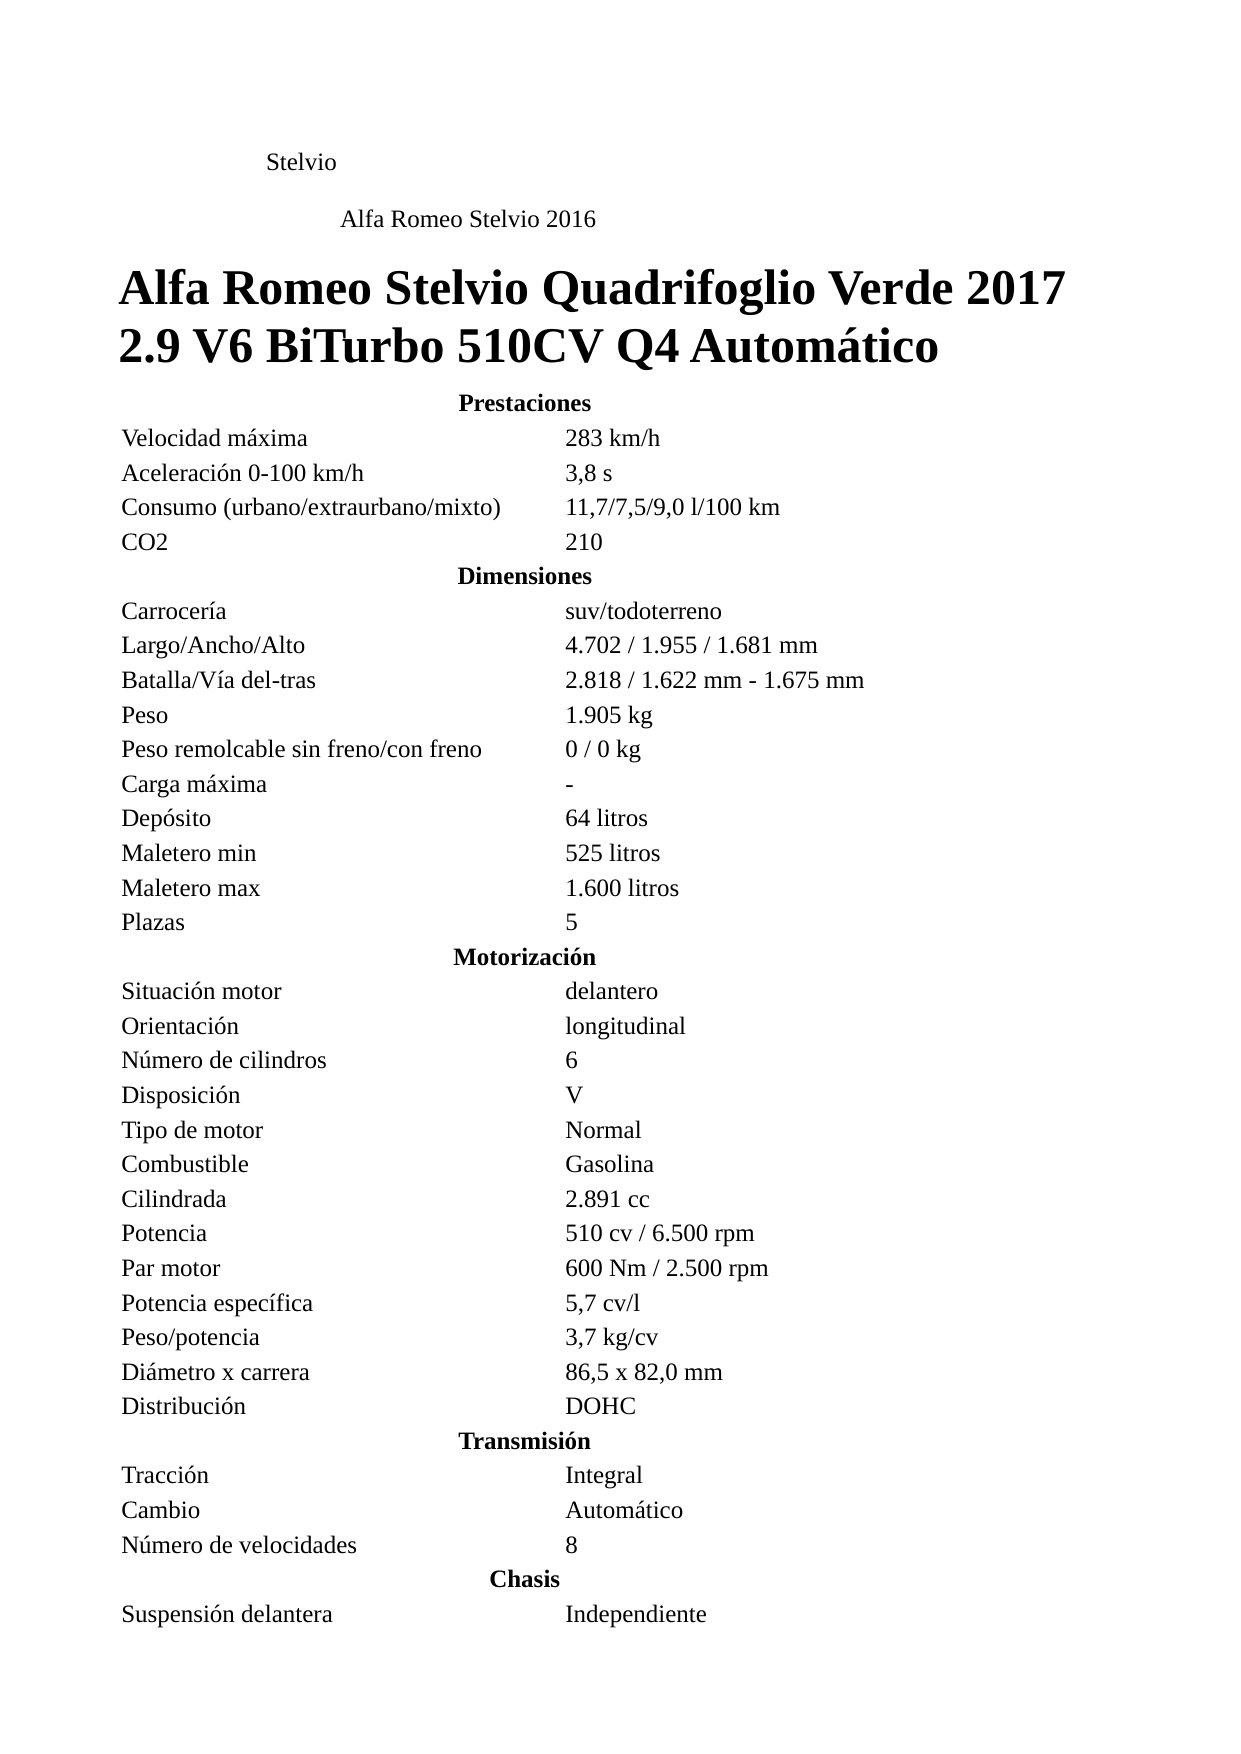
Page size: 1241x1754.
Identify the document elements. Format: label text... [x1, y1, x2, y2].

table_cell 525 litros [562, 835, 931, 870]
table_cell Número de velocidades [118, 1527, 562, 1561]
table_cell 5 [562, 904, 931, 939]
table_cell Tipo de motor [118, 1112, 562, 1146]
table_cell delantero [562, 974, 931, 1008]
subtitle Alfa Romeo Stelvio Quadrifoglio Verde 2017 2.9 V6 BiTurbo 510CV Q4 Automático [118, 258, 1122, 373]
table_cell Peso/potencia [118, 1319, 562, 1354]
table_cell Velocidad máxima [118, 420, 562, 455]
table_cell 0 / 0 kg [562, 731, 931, 766]
table_cell Gasolina [562, 1146, 931, 1181]
table_cell 2.891 cc [562, 1181, 931, 1216]
table_cell suv/todoterreno [562, 593, 931, 628]
table_cell Automático [562, 1492, 931, 1527]
table_cell Combustible [118, 1146, 562, 1181]
table_cell Potencia específica [118, 1285, 562, 1319]
table_cell Carrocería [118, 593, 562, 628]
table_cell 2.818 / 1.622 mm - 1.675 mm [562, 662, 931, 697]
table_cell Transmisión [118, 1423, 931, 1458]
table_cell Diámetro x carrera [118, 1354, 562, 1388]
table_cell 3,7 kg/cv [562, 1319, 931, 1354]
table_cell 1.600 litros [562, 870, 931, 904]
table_cell Potencia [118, 1216, 562, 1250]
table_cell Consumo (urbano/extraurbano/mixto) [118, 489, 562, 524]
table_cell 600 Nm / 2.500 rpm [562, 1250, 931, 1285]
table_cell Cambio [118, 1492, 562, 1527]
table_cell - [562, 766, 931, 801]
table_cell Orientación [118, 1008, 562, 1043]
table_cell Normal [562, 1112, 931, 1146]
table_cell Independiente [562, 1596, 931, 1631]
table_cell CO2 [118, 524, 562, 558]
table_cell Número de cilindros [118, 1043, 562, 1077]
table_cell Tracción [118, 1458, 562, 1492]
table_cell Maletero min [118, 835, 562, 870]
table_cell Motorización [118, 939, 931, 973]
table_cell DOHC [562, 1389, 931, 1423]
table_cell 210 [562, 524, 931, 558]
table_cell 283 km/h [562, 420, 931, 455]
table_cell Largo/Ancho/Alto [118, 628, 562, 662]
table_cell Distribución [118, 1389, 562, 1423]
text Alfa Romeo Stelvio 2016 [118, 204, 1122, 233]
table_cell Batalla/Vía del-tras [118, 662, 562, 697]
table_cell Chasis [118, 1561, 931, 1596]
table_cell Disposición [118, 1077, 562, 1112]
table_cell longitudinal [562, 1008, 931, 1043]
table_cell Aceleración 0-100 km/h [118, 455, 562, 489]
table_cell Dimensiones [118, 559, 931, 593]
table_cell 86,5 x 82,0 mm [562, 1354, 931, 1388]
table_cell Plazas [118, 904, 562, 939]
table_cell 1.905 kg [562, 697, 931, 731]
table_cell Integral [562, 1458, 931, 1492]
table_cell Cilindrada [118, 1181, 562, 1216]
table_cell Par motor [118, 1250, 562, 1285]
table_cell 11,7/7,5/9,0 l/100 km [562, 489, 931, 524]
table_header Prestaciones [118, 386, 931, 420]
table_cell 4.702 / 1.955 / 1.681 mm [562, 628, 931, 662]
table_cell 6 [562, 1043, 931, 1077]
table_cell Peso remolcable sin freno/con freno [118, 731, 562, 766]
table_cell Situación motor [118, 974, 562, 1008]
table_cell 64 litros [562, 801, 931, 835]
table_cell Maletero max [118, 870, 562, 904]
table_cell 5,7 cv/l [562, 1285, 931, 1319]
table_cell Carga máxima [118, 766, 562, 801]
table_cell V [562, 1077, 931, 1112]
table_cell 3,8 s [562, 455, 931, 489]
table_cell Suspensión delantera [118, 1596, 562, 1631]
table_cell Peso [118, 697, 562, 731]
text Stelvio [118, 147, 1122, 176]
table_cell 8 [562, 1527, 931, 1561]
table_cell Depósito [118, 801, 562, 835]
table_cell 510 cv / 6.500 rpm [562, 1216, 931, 1250]
